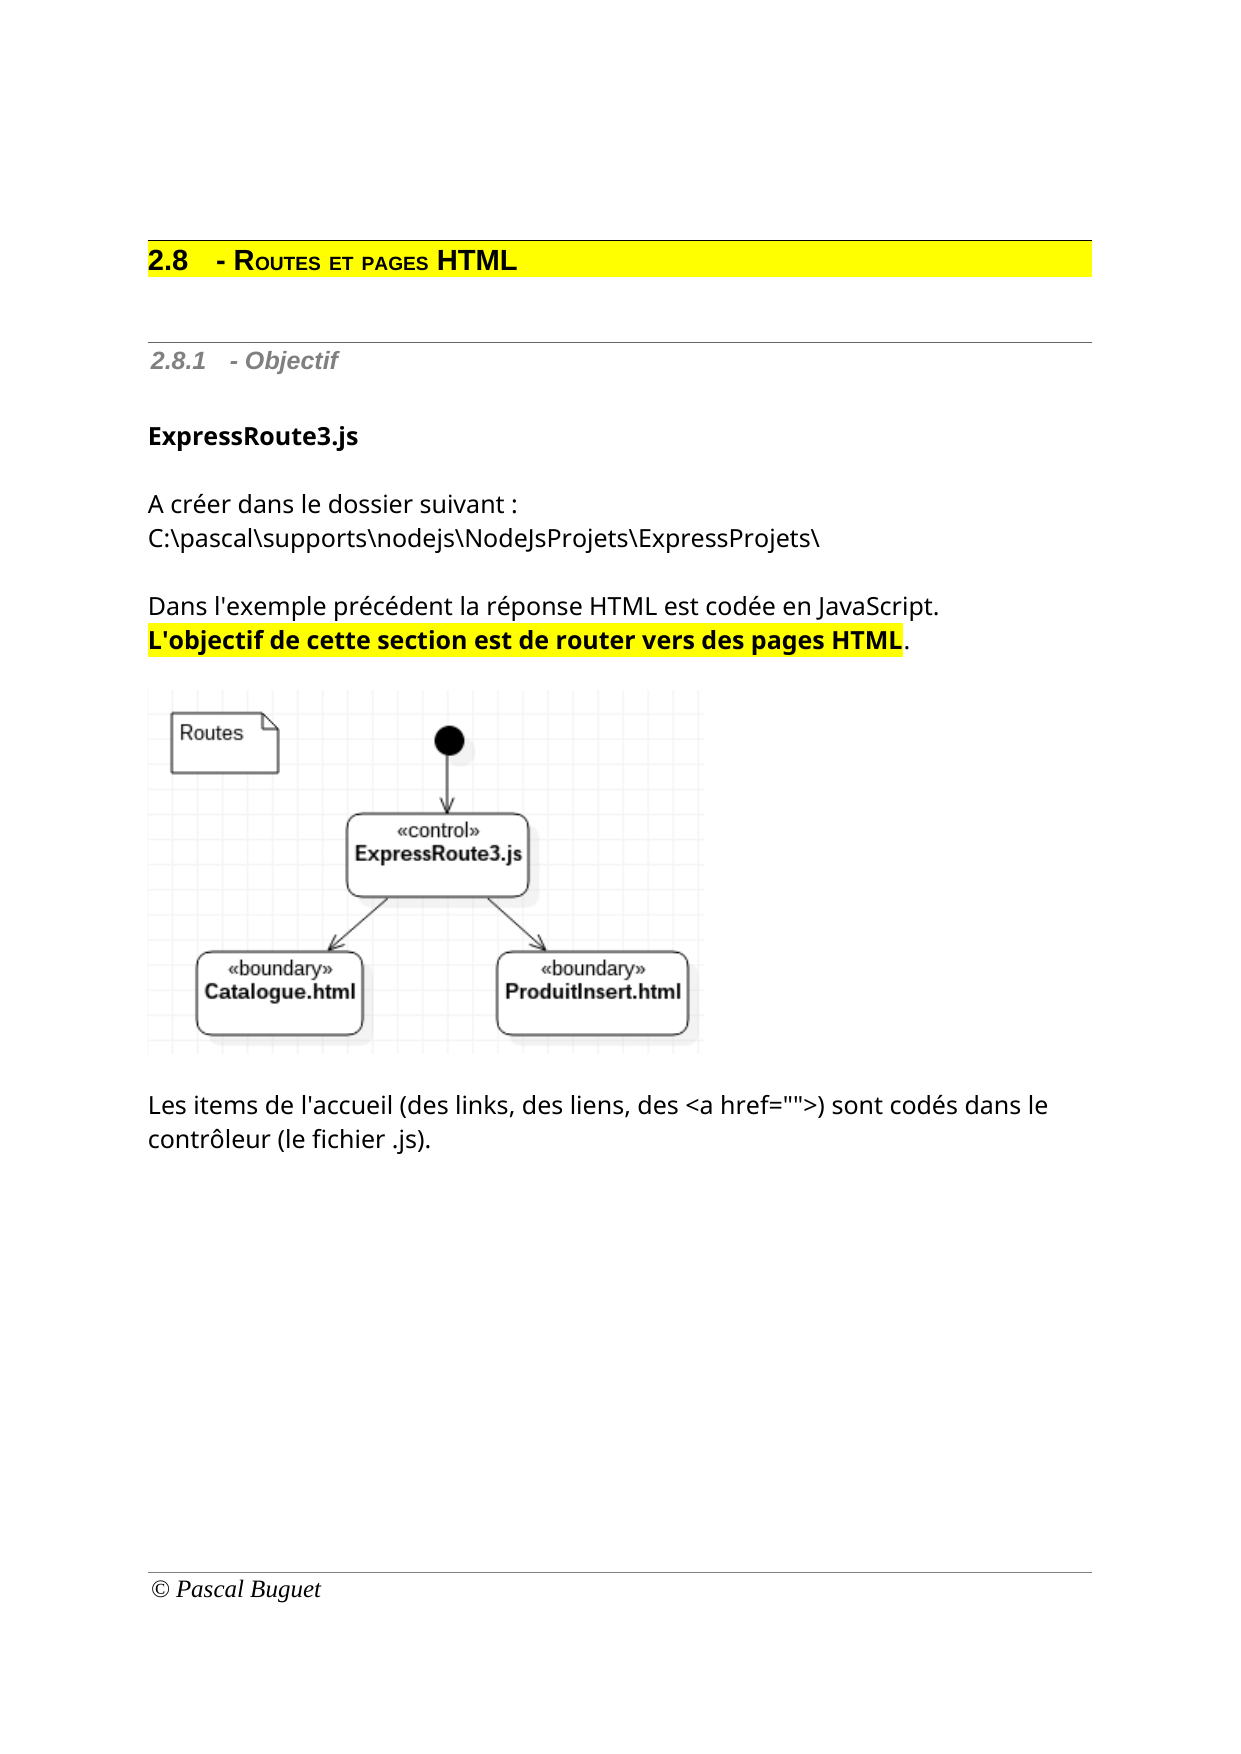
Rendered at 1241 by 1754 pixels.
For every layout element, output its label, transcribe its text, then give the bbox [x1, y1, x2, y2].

picture [147, 690, 704, 1054]
text ExpressRoute3.js [148, 418, 1092, 452]
text A créer dans le dossier suivant : [148, 486, 1092, 520]
text Dans l'exemple précédent la réponse HTML est codée en JavaScript. [148, 588, 1092, 623]
text Les items de l'accueil (des links, des liens, des <a href="">) sont codés dans le contrôleur (le fichier .js). [148, 1087, 1092, 1155]
text C:\pascal\supports\nodejs\NodeJsProjets\ExpressProjets\ [148, 520, 1092, 554]
text L'objectif de cette section est de router vers des pages HTML. [148, 623, 1092, 657]
subtitle - Routes et pages HTML [148, 241, 1092, 277]
subtitle - Objectif [148, 343, 1092, 378]
